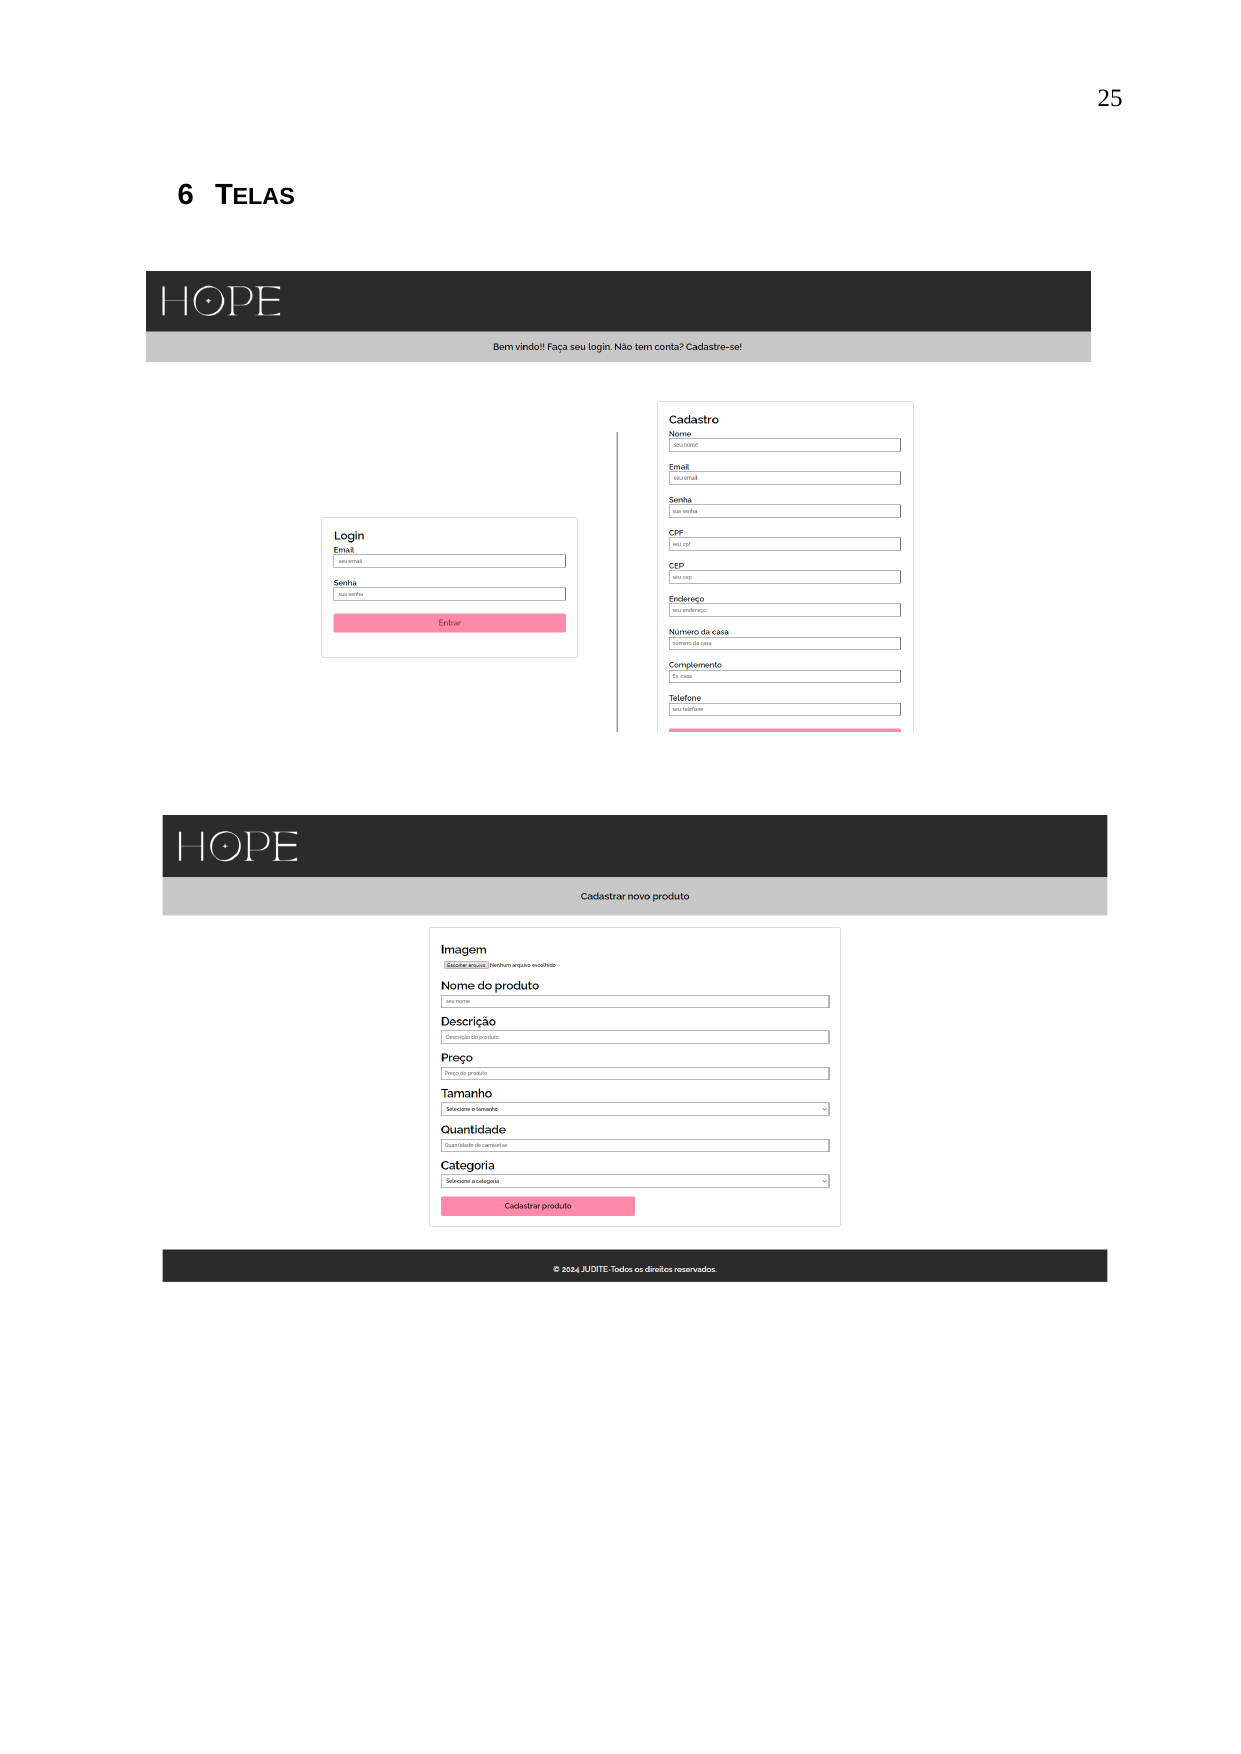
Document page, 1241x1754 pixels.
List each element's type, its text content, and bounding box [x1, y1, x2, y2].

subtitle Telas [177, 177, 1122, 211]
picture [162, 815, 1108, 1282]
picture [146, 271, 1091, 732]
